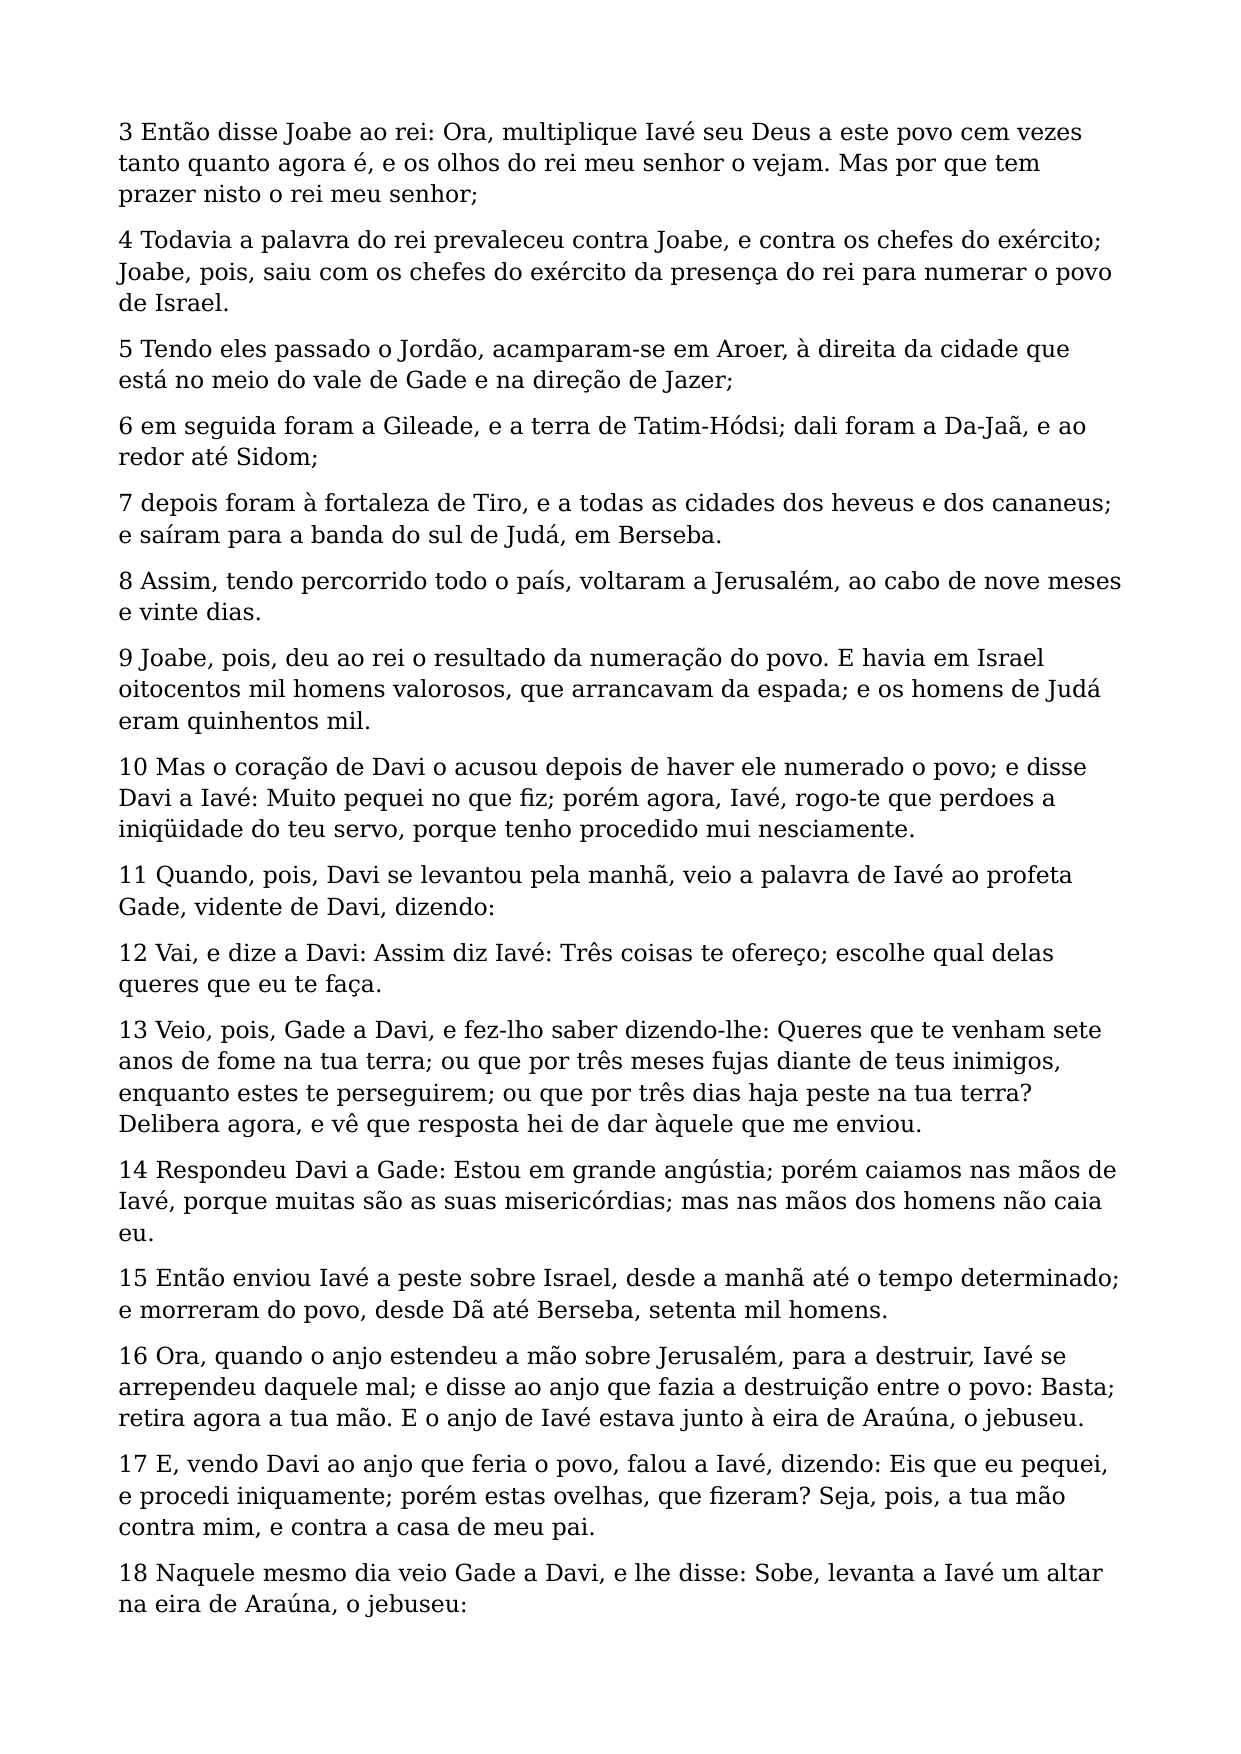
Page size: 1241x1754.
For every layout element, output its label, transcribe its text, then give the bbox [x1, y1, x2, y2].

text 7 depois foram à fortaleza de Tiro, e a todas as cidades dos heveus e dos cananeus; e saíram para a banda do sul de Judá, em Berseba. [118, 490, 1122, 549]
text 13 Veio, pois, Gade a Davi, e fez-lho saber dizendo-lhe: Queres que te venham sete anos de fome na tua terra; ou que por três meses fujas diante de teus inimigos, enquanto estes te perseguirem; ou que por três dias haja peste na tua terra? Delibera agora, e vê que resposta hei de dar àquele que me enviou. [118, 1016, 1122, 1138]
text 4 Todavia a palavra do rei prevaleceu contra Joabe, e contra os chefes do exército; Joabe, pois, saiu com os chefes do exército da presença do rei para numerar o povo de Israel. [118, 227, 1122, 317]
text 6 em seguida foram a Gileade, e a terra de Tatim-Hódsi; dali foram a Da-Jaã, e ao redor até Sidom; [118, 413, 1122, 471]
text 10 Mas o coração de Davi o acusou depois de haver ele numerado o povo; e disse Davi a Iavé: Muito pequei no que fiz; porém agora, Iavé, rogo-te que perdoes a iniqüidade do teu servo, porque tenho procedido mui nesciamente. [118, 753, 1122, 843]
text 17 E, vendo Davi ao anjo que feria o povo, falou a Iavé, dizendo: Eis que eu pequei, e procedi iniquamente; porém estas ovelhas, que fizeram? Seja, pois, a tua mão contra mim, e contra a casa de meu pai. [118, 1451, 1122, 1541]
text 14 Respondeu Davi a Gade: Estou em grande angústia; porém caiamos nas mãos de Iavé, porque muitas são as suas misericórdias; mas nas mãos dos homens não caia eu. [118, 1156, 1122, 1246]
text 11 Quando, pois, Davi se levantou pela manhã, veio a palavra de Iavé ao profeta Gade, vidente de Davi, dizendo: [118, 862, 1122, 921]
text 16 Ora, quando o anjo estendeu a mão sobre Jerusalém, para a destruir, Iavé se arrependeu daquele mal; e disse ao anjo que fazia a destruição entre o povo: Basta; retira agora a tua mão. E o anjo de Iavé estava junto à eira de Araúna, o jebuseu. [118, 1342, 1122, 1432]
text 5 Tendo eles passado o Jordão, acamparam-se em Aroer, à direita da cidade que está no meio do vale de Gade e na direção de Jazer; [118, 335, 1122, 394]
text 12 Vai, e dize a Davi: Assim diz Iavé: Três coisas te ofereço; escolhe qual delas queres que eu te faça. [118, 939, 1122, 998]
text 3 Então disse Joabe ao rei: Ora, multiplique Iavé seu Deus a este povo cem vezes tanto quanto agora é, e os olhos do rei meu senhor o vejam. Mas por que tem prazer nisto o rei meu senhor; [118, 118, 1122, 208]
text 9 Joabe, pois, deu ao rei o resultado da numeração do povo. E havia em Israel oitocentos mil homens valorosos, que arrancavam da espada; e os homens de Judá eram quinhentos mil. [118, 644, 1122, 734]
text 15 Então enviou Iavé a peste sobre Israel, desde a manhã até o tempo determinado; e morreram do povo, desde Dã até Berseba, setenta mil homens. [118, 1265, 1122, 1324]
text 18 Naquele mesmo dia veio Gade a Davi, e lhe disse: Sobe, levanta a Iavé um altar na eira de Araúna, o jebuseu: [118, 1560, 1122, 1618]
text 8 Assim, tendo percorrido todo o país, voltaram a Jerusalém, ao cabo de nove meses e vinte dias. [118, 567, 1122, 626]
